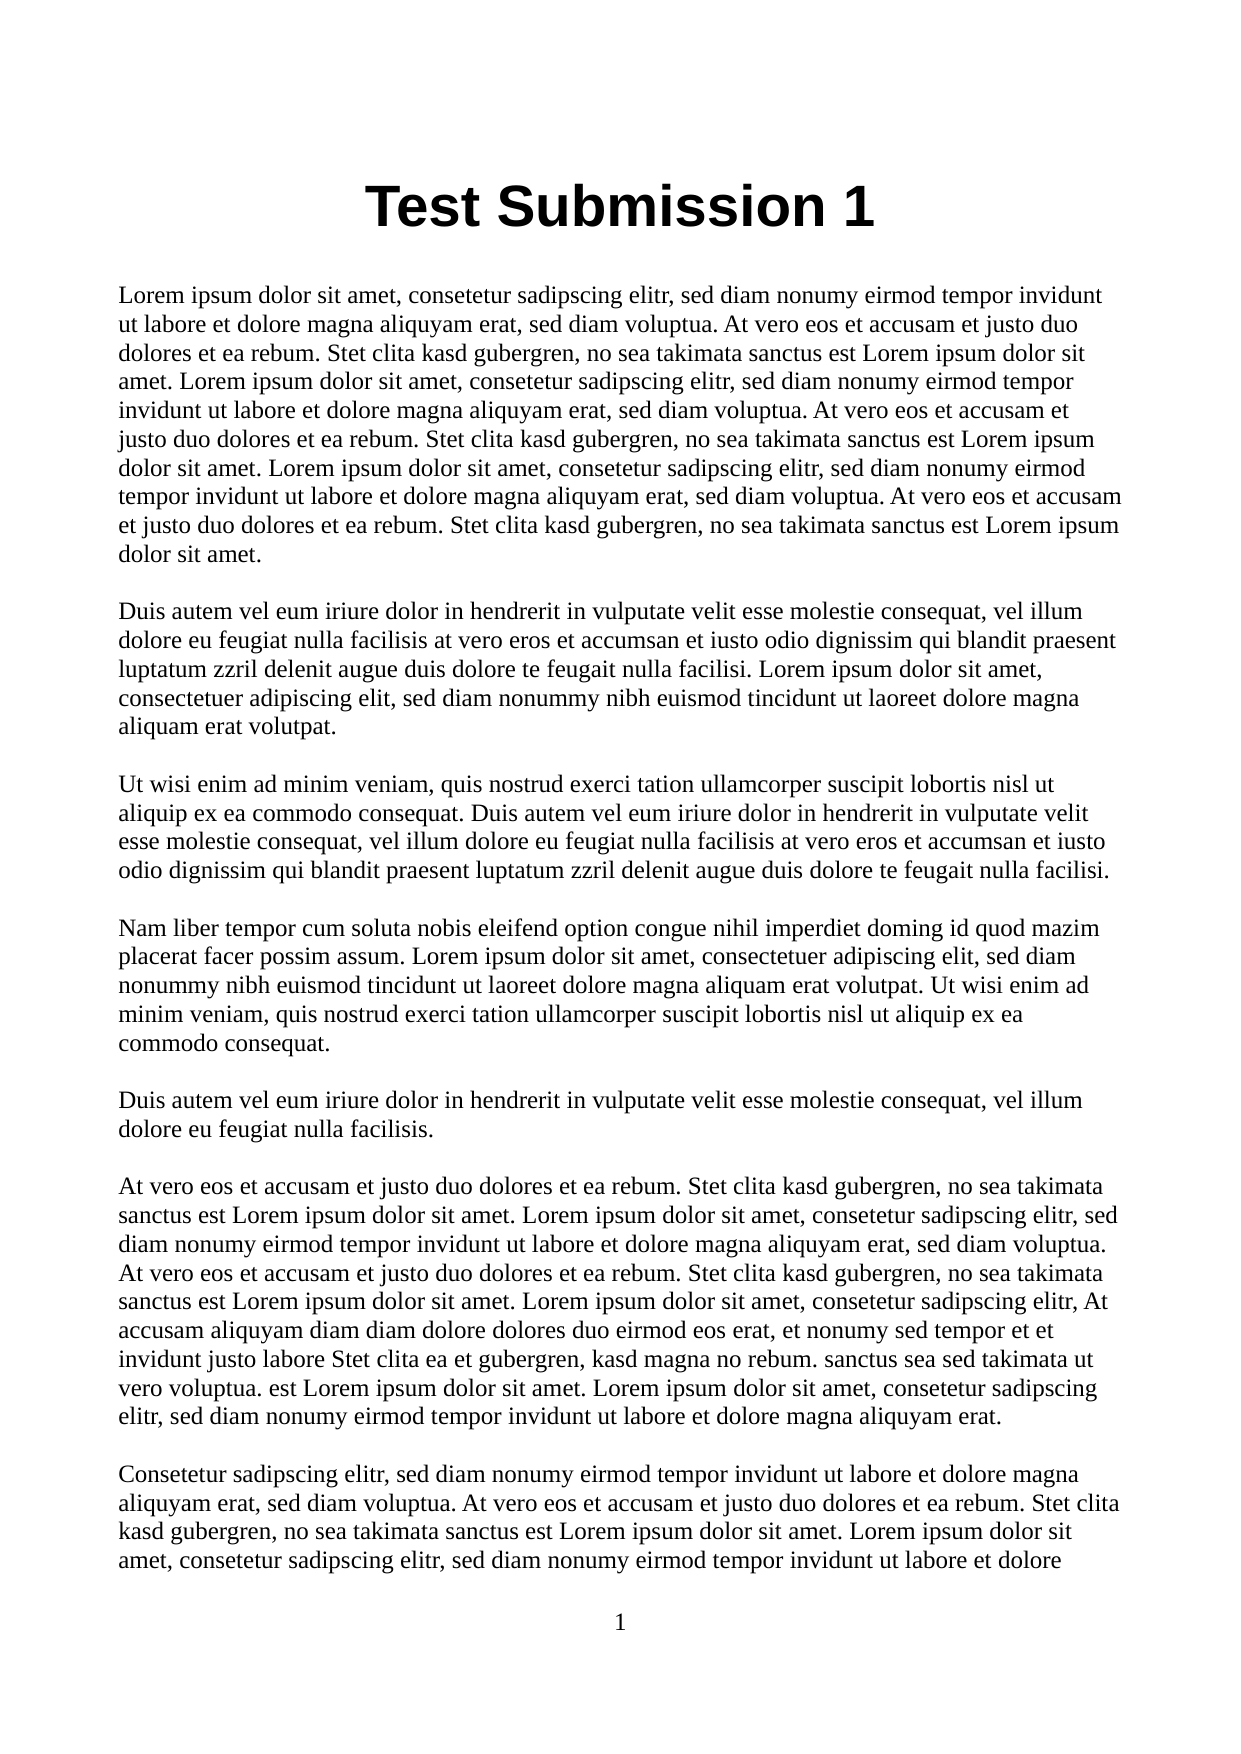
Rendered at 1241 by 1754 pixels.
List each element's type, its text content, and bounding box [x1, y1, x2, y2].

title Test Submission 1 [118, 172, 1122, 239]
text Duis autem vel eum iriure dolor in hendrerit in vulputate velit esse molestie consequat, vel illum dolore eu feugiat nulla facilisis at vero eros et accumsan et iusto odio dignissim qui blandit praesent luptatum zzril delenit augue duis dolore te feugait nulla facilisi. Lorem ipsum dolor sit amet, consectetuer adipiscing elit, sed diam nonummy nibh euismod tincidunt ut laoreet dolore magna aliquam erat volutpat. [118, 596, 1122, 740]
text Duis autem vel eum iriure dolor in hendrerit in vulputate velit esse molestie consequat, vel illum dolore eu feugiat nulla facilisis. [118, 1085, 1122, 1143]
text Nam liber tempor cum soluta nobis eleifend option congue nihil imperdiet doming id quod mazim placerat facer possim assum. Lorem ipsum dolor sit amet, consectetuer adipiscing elit, sed diam nonummy nibh euismod tincidunt ut laoreet dolore magna aliquam erat volutpat. Ut wisi enim ad minim veniam, quis nostrud exerci tation ullamcorper suscipit lobortis nisl ut aliquip ex ea commodo consequat. [118, 913, 1122, 1056]
text Ut wisi enim ad minim veniam, quis nostrud exerci tation ullamcorper suscipit lobortis nisl ut aliquip ex ea commodo consequat. Duis autem vel eum iriure dolor in hendrerit in vulputate velit esse molestie consequat, vel illum dolore eu feugiat nulla facilisis at vero eros et accumsan et iusto odio dignissim qui blandit praesent luptatum zzril delenit augue duis dolore te feugait nulla facilisi. [118, 769, 1122, 884]
text Consetetur sadipscing elitr, sed diam nonumy eirmod tempor invidunt ut labore et dolore magna aliquyam erat, sed diam voluptua. At vero eos et accusam et justo duo dolores et ea rebum. Stet clita kasd gubergren, no sea takimata sanctus est Lorem ipsum dolor sit amet. Lorem ipsum dolor sit amet, consetetur sadipscing elitr, sed diam nonumy eirmod tempor invidunt ut labore et dolore [118, 1459, 1122, 1574]
text At vero eos et accusam et justo duo dolores et ea rebum. Stet clita kasd gubergren, no sea takimata sanctus est Lorem ipsum dolor sit amet. Lorem ipsum dolor sit amet, consetetur sadipscing elitr, sed diam nonumy eirmod tempor invidunt ut labore et dolore magna aliquyam erat, sed diam voluptua. At vero eos et accusam et justo duo dolores et ea rebum. Stet clita kasd gubergren, no sea takimata sanctus est Lorem ipsum dolor sit amet. Lorem ipsum dolor sit amet, consetetur sadipscing elitr, At accusam aliquyam diam diam dolore dolores duo eirmod eos erat, et nonumy sed tempor et et invidunt justo labore Stet clita ea et gubergren, kasd magna no rebum. sanctus sea sed takimata ut vero voluptua. est Lorem ipsum dolor sit amet. Lorem ipsum dolor sit amet, consetetur sadipscing elitr, sed diam nonumy eirmod tempor invidunt ut labore et dolore magna aliquyam erat. [118, 1171, 1122, 1430]
text Lorem ipsum dolor sit amet, consetetur sadipscing elitr, sed diam nonumy eirmod tempor invidunt ut labore et dolore magna aliquyam erat, sed diam voluptua. At vero eos et accusam et justo duo dolores et ea rebum. Stet clita kasd gubergren, no sea takimata sanctus est Lorem ipsum dolor sit amet. Lorem ipsum dolor sit amet, consetetur sadipscing elitr, sed diam nonumy eirmod tempor invidunt ut labore et dolore magna aliquyam erat, sed diam voluptua. At vero eos et accusam et justo duo dolores et ea rebum. Stet clita kasd gubergren, no sea takimata sanctus est Lorem ipsum dolor sit amet. Lorem ipsum dolor sit amet, consetetur sadipscing elitr, sed diam nonumy eirmod tempor invidunt ut labore et dolore magna aliquyam erat, sed diam voluptua. At vero eos et accusam et justo duo dolores et ea rebum. Stet clita kasd gubergren, no sea takimata sanctus est Lorem ipsum dolor sit amet. [118, 280, 1122, 568]
